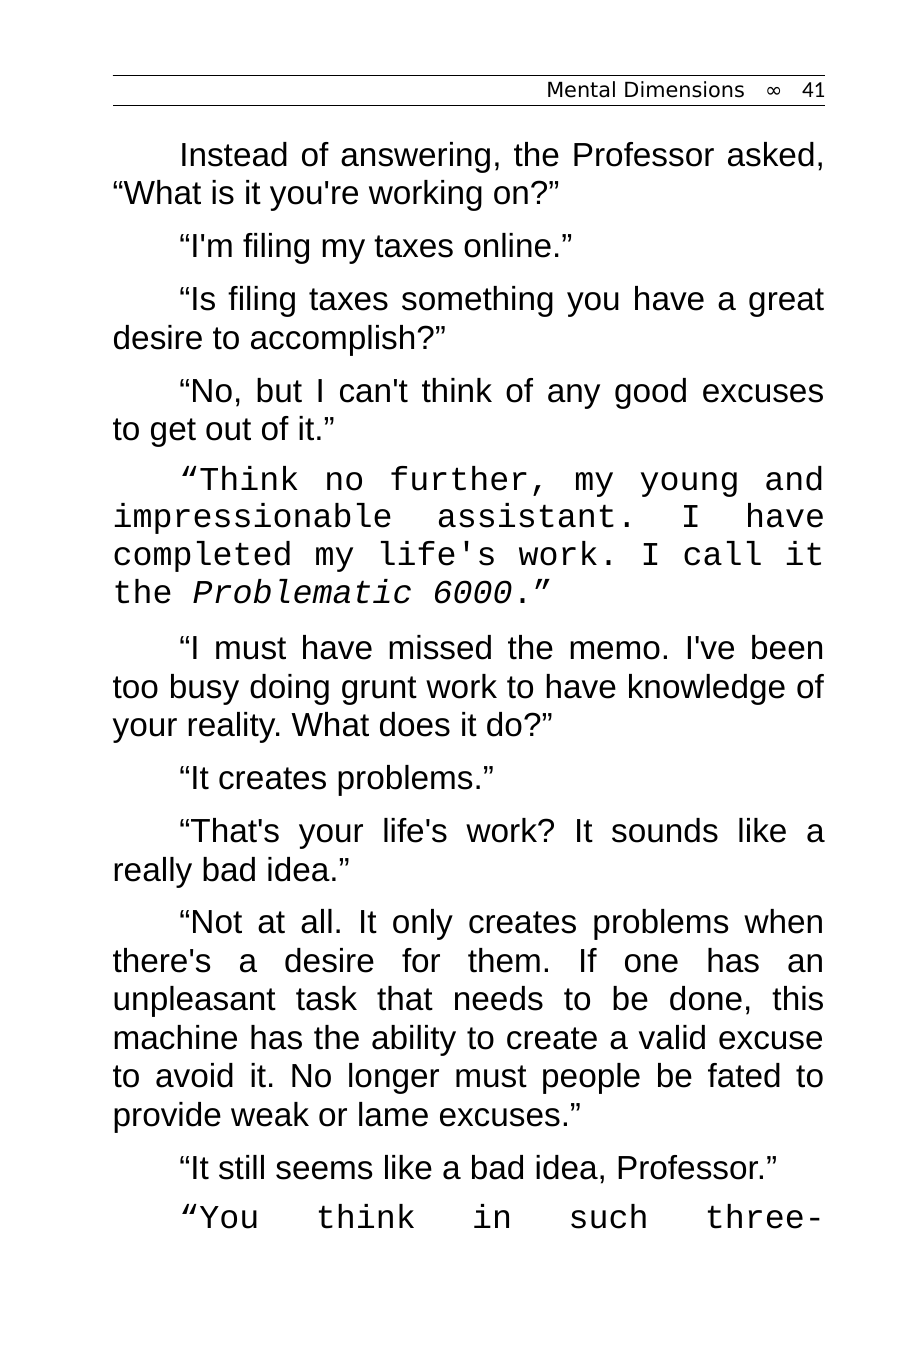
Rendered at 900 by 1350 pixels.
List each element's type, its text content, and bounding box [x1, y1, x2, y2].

text “It creates problems.” [112, 758, 825, 797]
text “No, but I can't think of any good excuses to get out of it.” [112, 371, 825, 448]
text “I'm filing my taxes online.” [112, 226, 825, 265]
text “Not at all. It only creates problems when there's a desire for them. If one has an unpleasant task that needs to be done, this machine has the ability to create a valid excuse to avoid it. No longer must people be fated to provide weak or lame excuses.” [112, 903, 825, 1133]
text “It still seems like a bad idea, Professor.” [112, 1148, 825, 1186]
text “I must have missed the memo. I've been too busy doing grunt work to have knowledge of your reality. What does it do?” [112, 628, 825, 743]
text “Is filing taxes something you have a great desire to accomplish?” [112, 279, 825, 356]
text “That's your life's work? It sounds like a really bad idea.” [112, 811, 825, 888]
text “Think no further, my young and impressionable assistant. I have completed my life's work. I call it the Problematic 6000.” [112, 462, 825, 614]
text “You think in such three- [112, 1201, 825, 1239]
text Instead of answering, the Professor asked, “What is it you're working on?” [112, 135, 825, 212]
